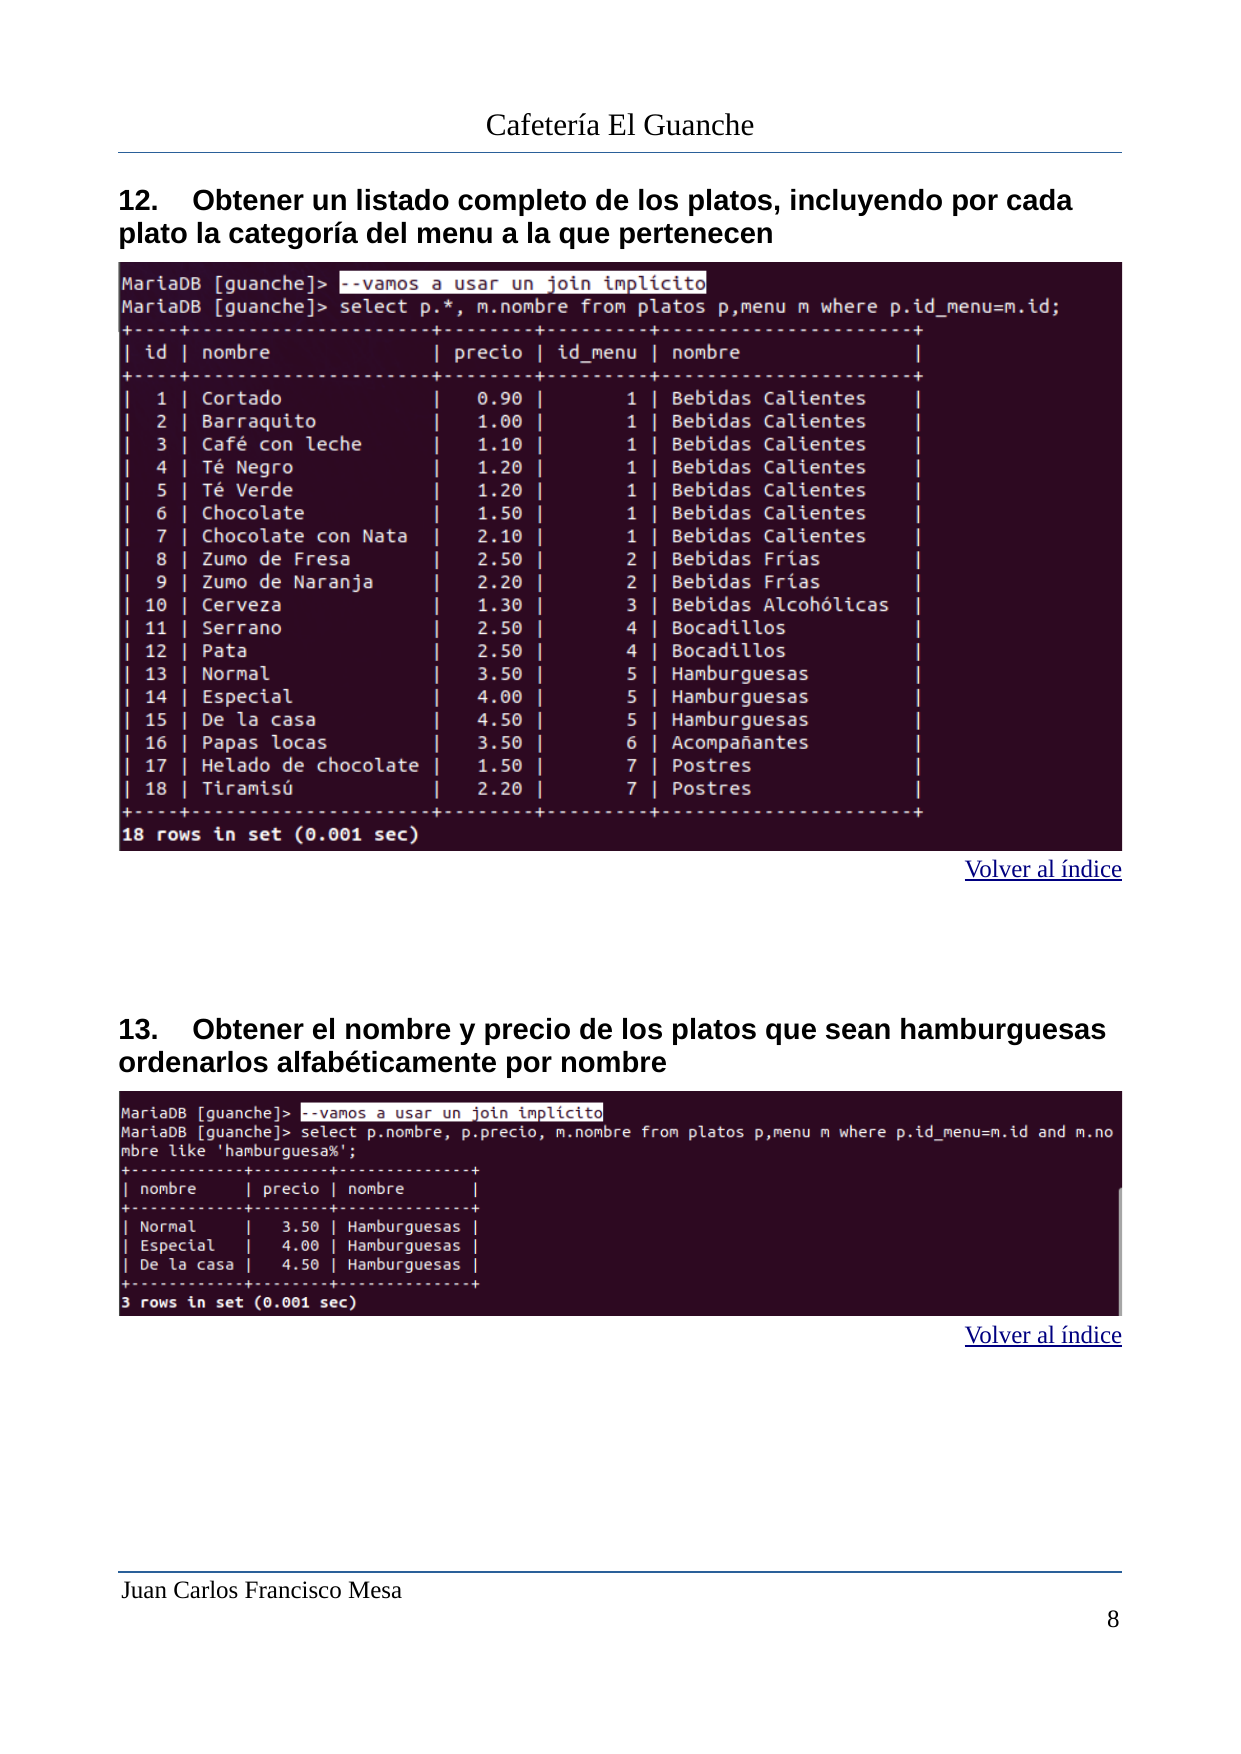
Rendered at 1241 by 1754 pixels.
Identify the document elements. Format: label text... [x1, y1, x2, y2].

text Volver al índice [118, 851, 1122, 883]
text Volver al índice [118, 1316, 1122, 1349]
picture [118, 262, 1123, 851]
picture [118, 1091, 1123, 1316]
subtitle Obtener un listado completo de los platos, incluyendo por cada plato la categoría del menu a la que pertenecen [118, 183, 1122, 250]
subtitle Obtener el nombre y precio de los platos que sean hamburguesas ordenarlos alfabéticamente por nombre [118, 1012, 1122, 1079]
